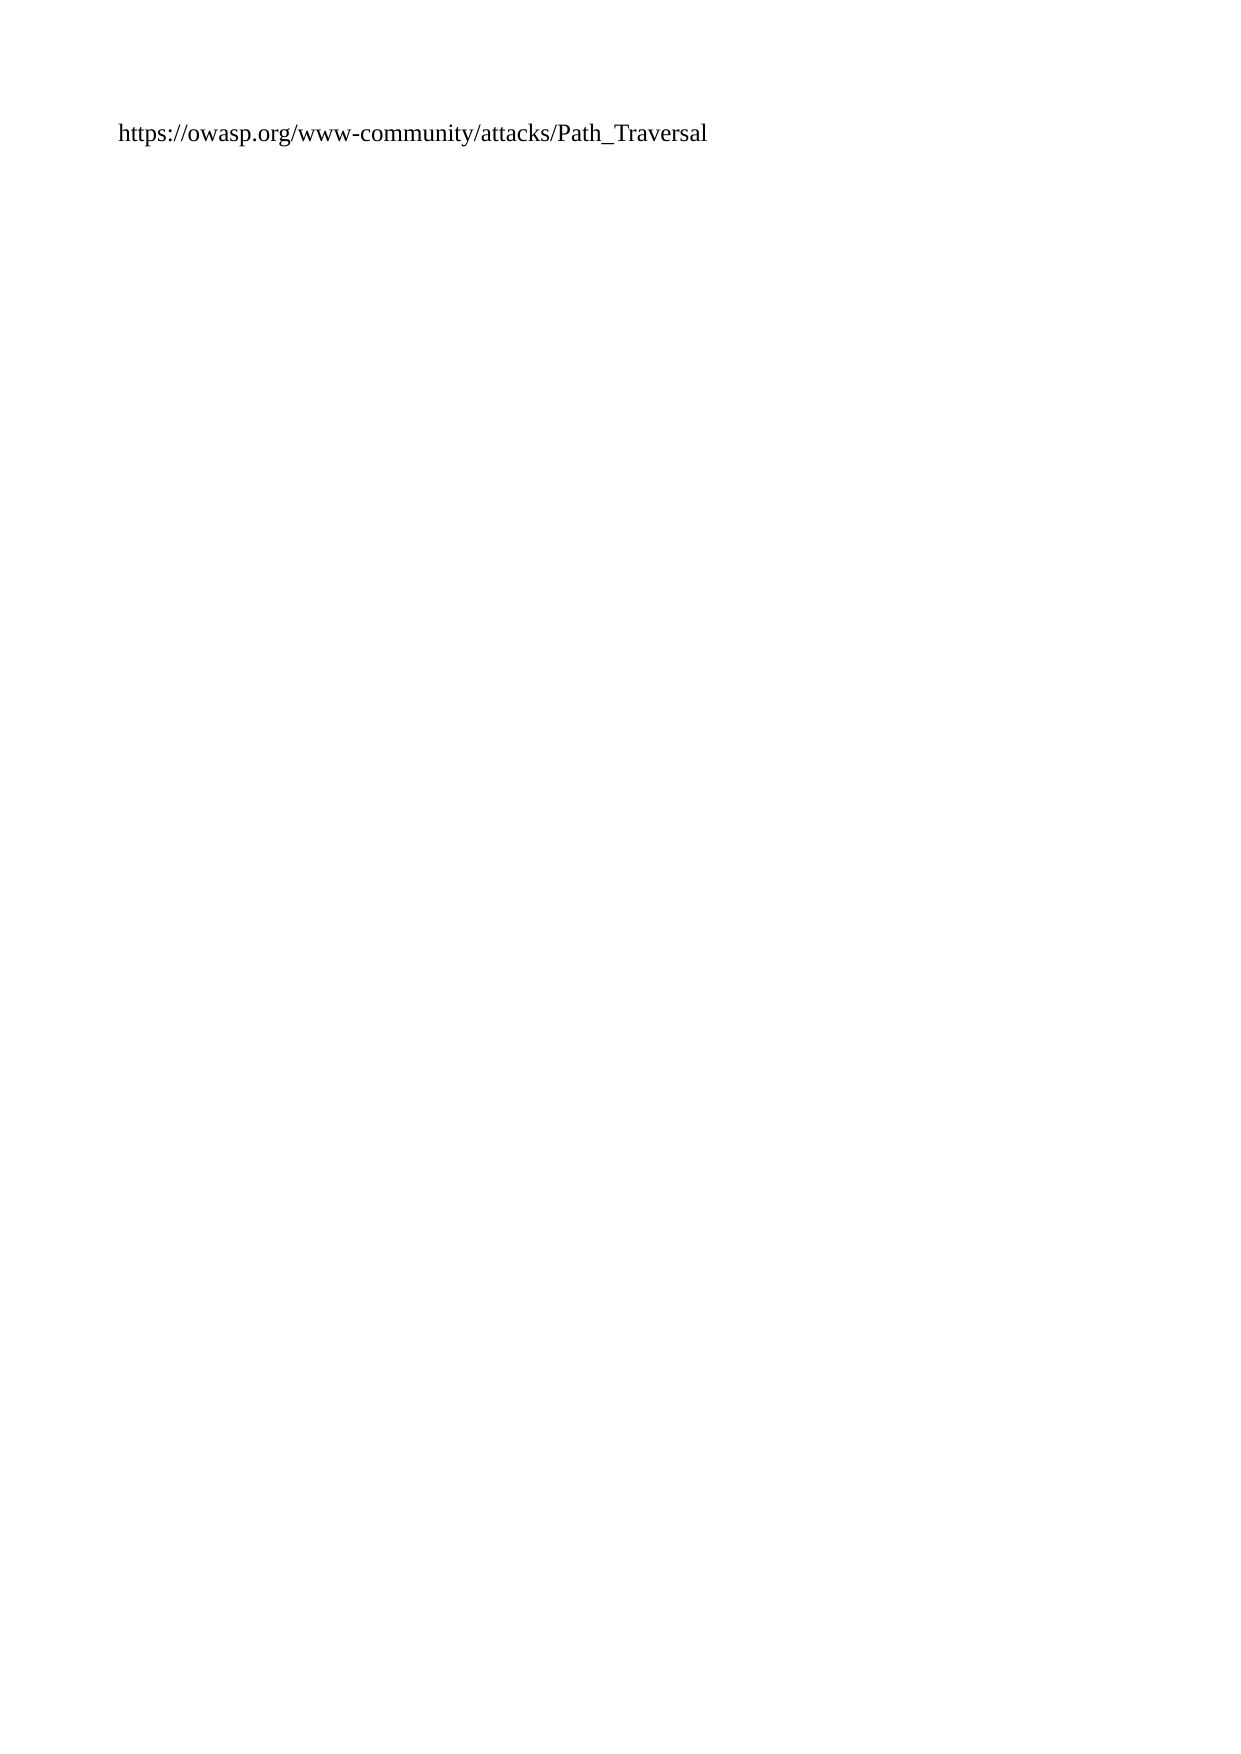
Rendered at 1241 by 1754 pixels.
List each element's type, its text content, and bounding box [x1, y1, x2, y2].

text https://owasp.org/www-community/attacks/Path_Traversal [118, 118, 1122, 147]
